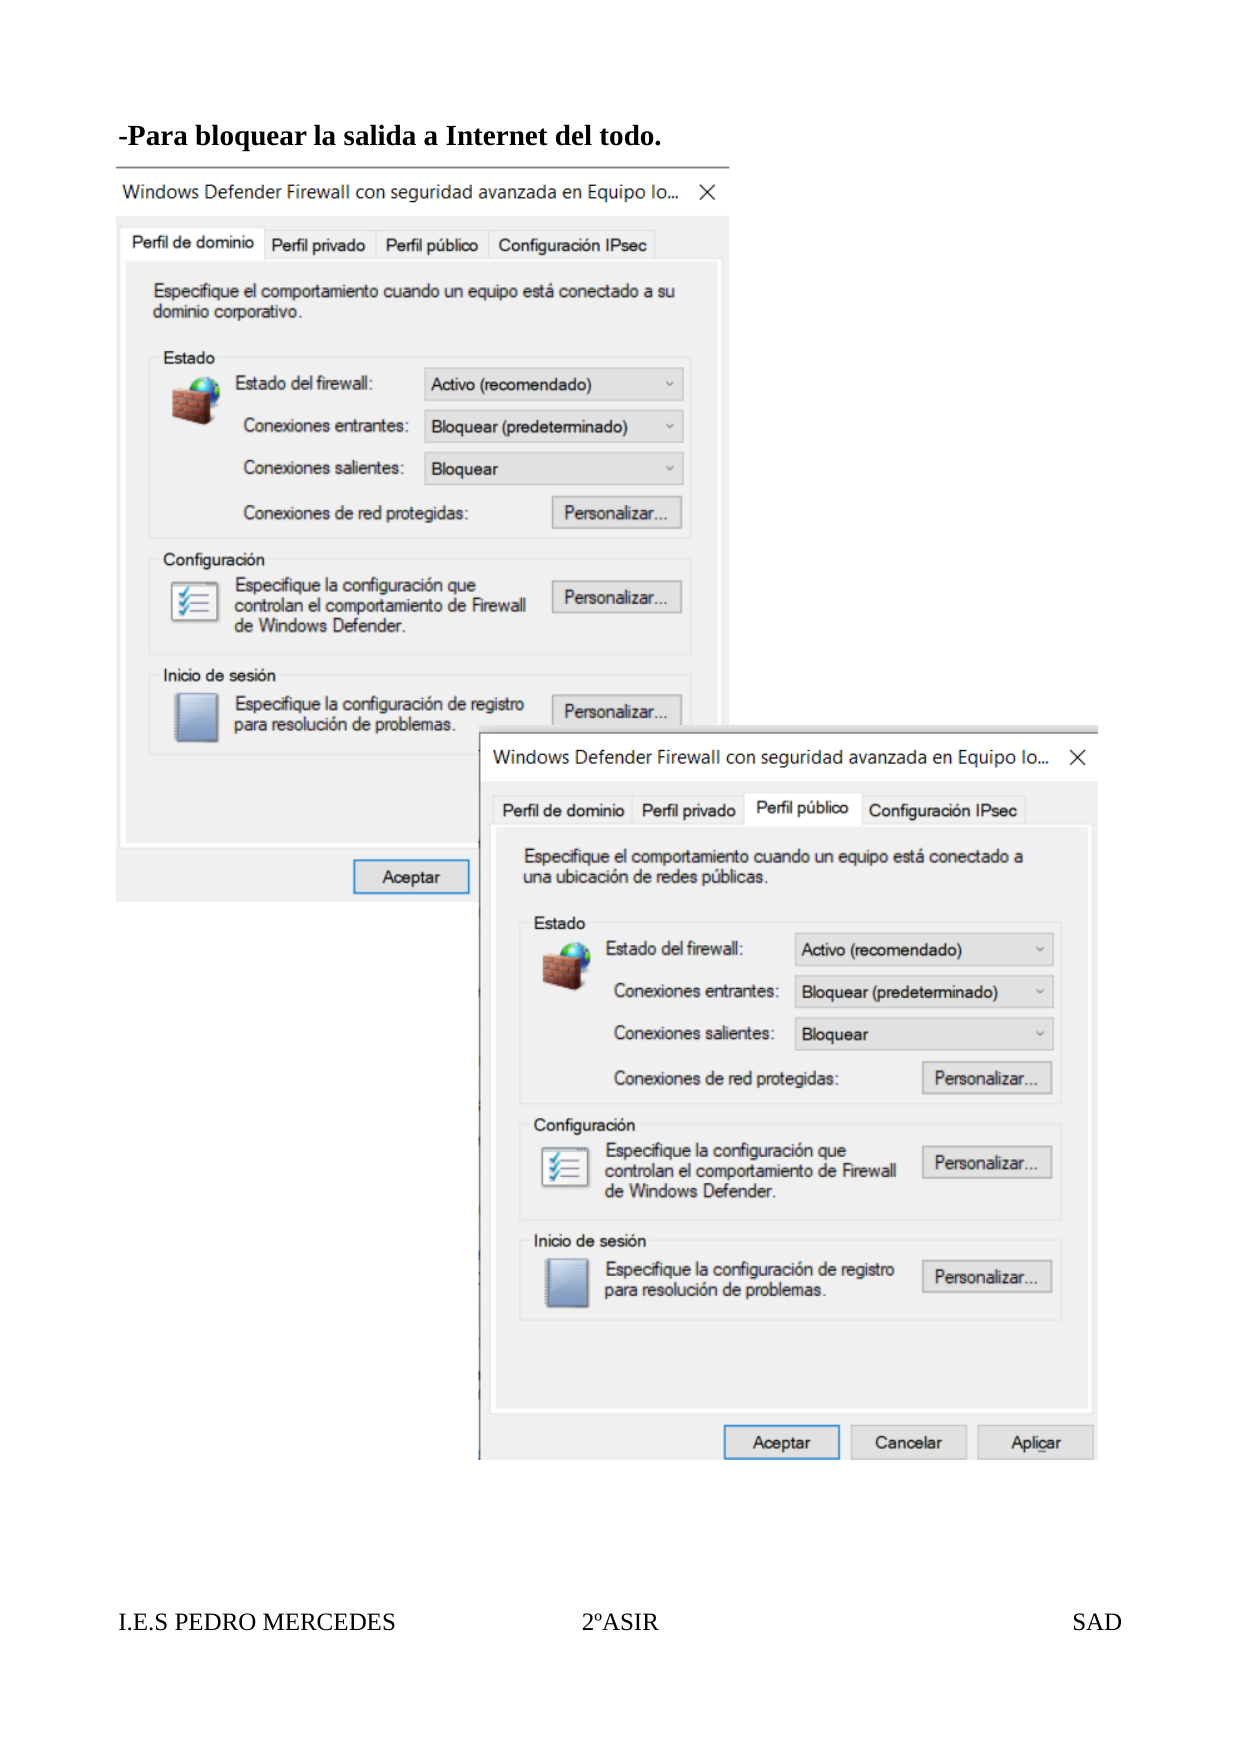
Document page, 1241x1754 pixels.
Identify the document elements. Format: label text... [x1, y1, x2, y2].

text -Para bloquear la salida a Internet del todo. [118, 118, 1122, 152]
picture [115, 166, 1099, 1460]
